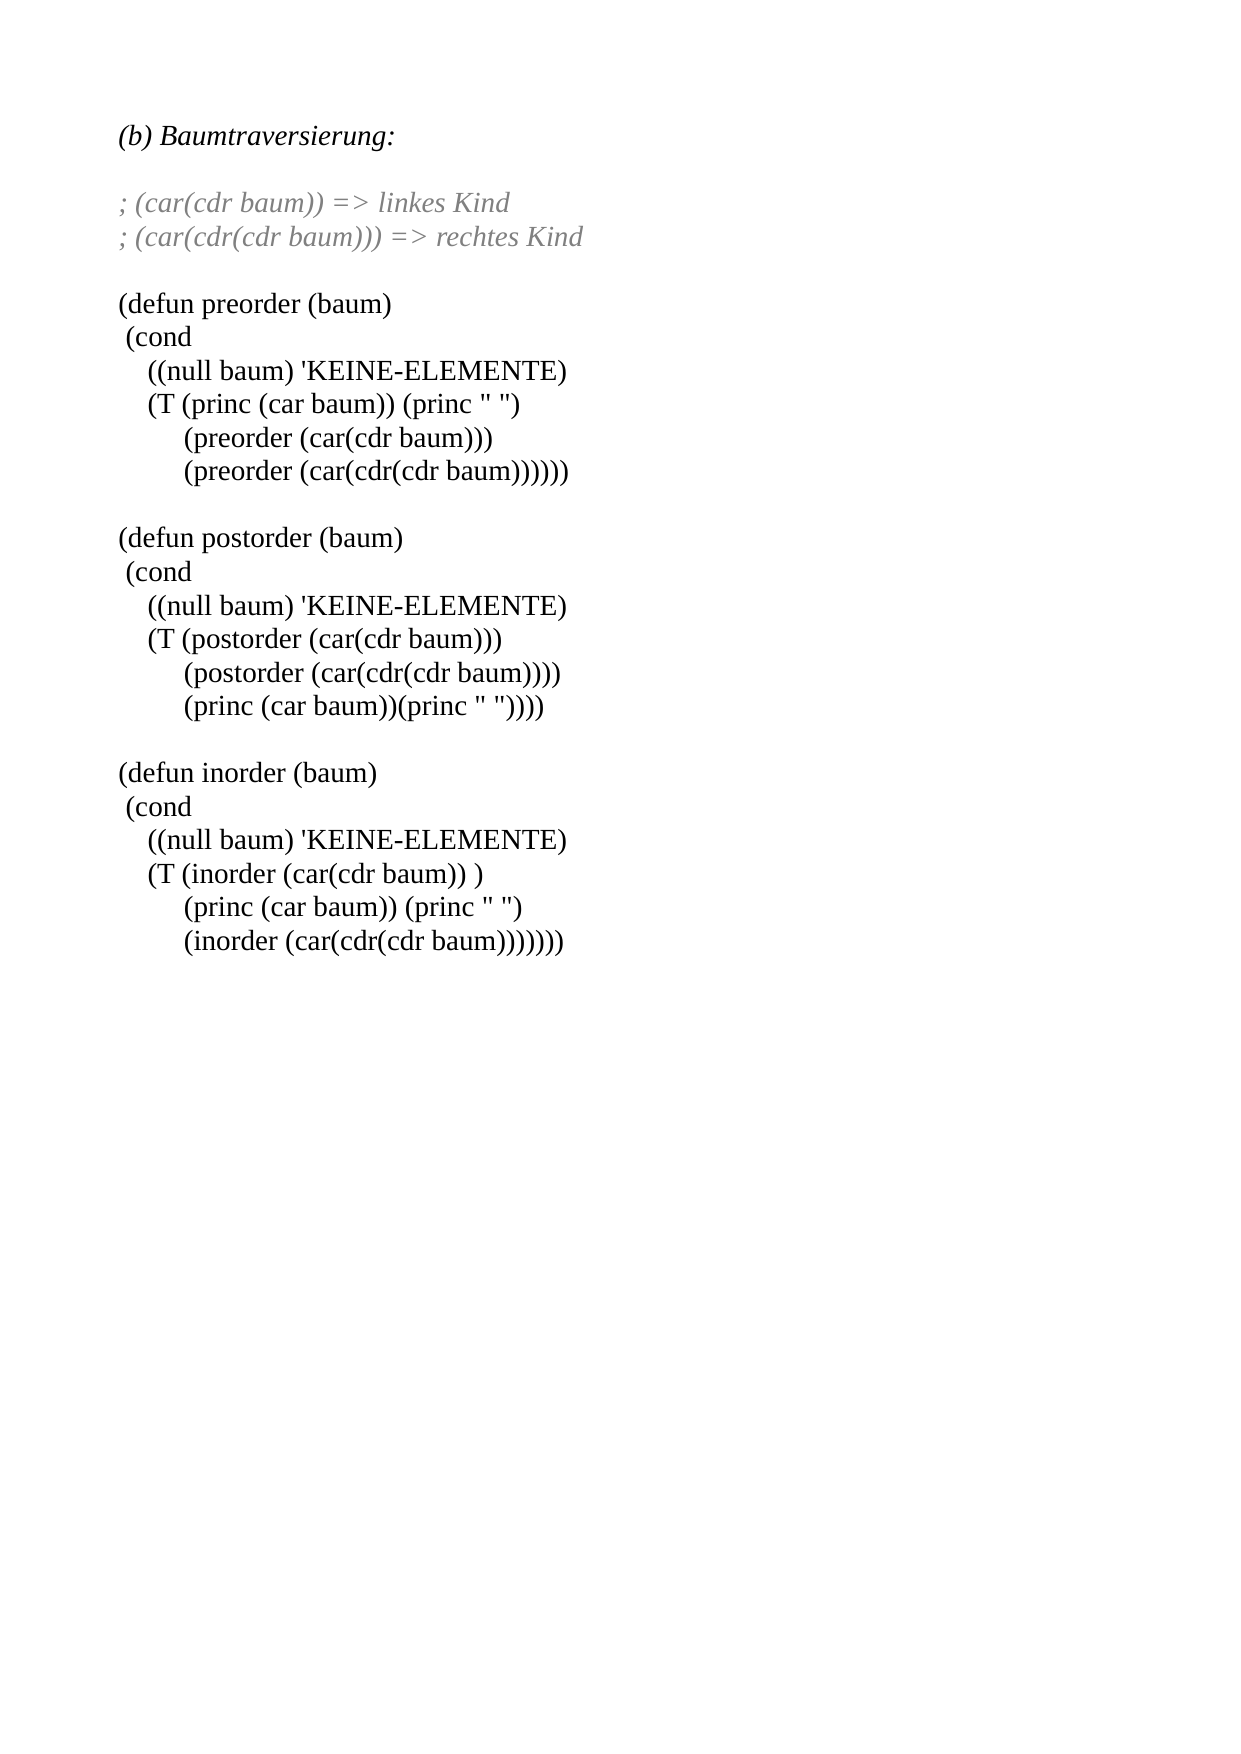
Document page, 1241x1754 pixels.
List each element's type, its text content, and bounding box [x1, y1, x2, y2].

text (cond [118, 789, 1122, 822]
text ((null baum) 'KEINE-ELEMENTE) [118, 588, 1122, 621]
text (preorder (car(cdr(cdr baum)))))) [118, 453, 1122, 487]
text (defun inorder (baum) [118, 755, 1122, 789]
text (defun postorder (baum) [118, 521, 1122, 554]
text (cond [118, 319, 1122, 353]
text (inorder (car(cdr(cdr baum))))))) [118, 923, 1122, 957]
text (defun preorder (baum) [118, 286, 1122, 319]
text (T (postorder (car(cdr baum))) [118, 621, 1122, 655]
text (princ (car baum))(princ " ")))) [118, 688, 1122, 722]
text (postorder (car(cdr(cdr baum)))) [118, 655, 1122, 688]
text ; (car(cdr baum)) => linkes Kind [118, 185, 1122, 219]
text (T (princ (car baum)) (princ " ") [118, 386, 1122, 420]
text ((null baum) 'KEINE-ELEMENTE) [118, 353, 1122, 386]
text ; (car(cdr(cdr baum))) => rechtes Kind [118, 219, 1122, 252]
text (princ (car baum)) (princ " ") [118, 889, 1122, 923]
text (T (inorder (car(cdr baum)) ) [118, 856, 1122, 889]
text (cond [118, 554, 1122, 588]
text (b) Baumtraversierung: [118, 118, 1122, 152]
text (preorder (car(cdr baum))) [118, 420, 1122, 453]
text ((null baum) 'KEINE-ELEMENTE) [118, 822, 1122, 856]
